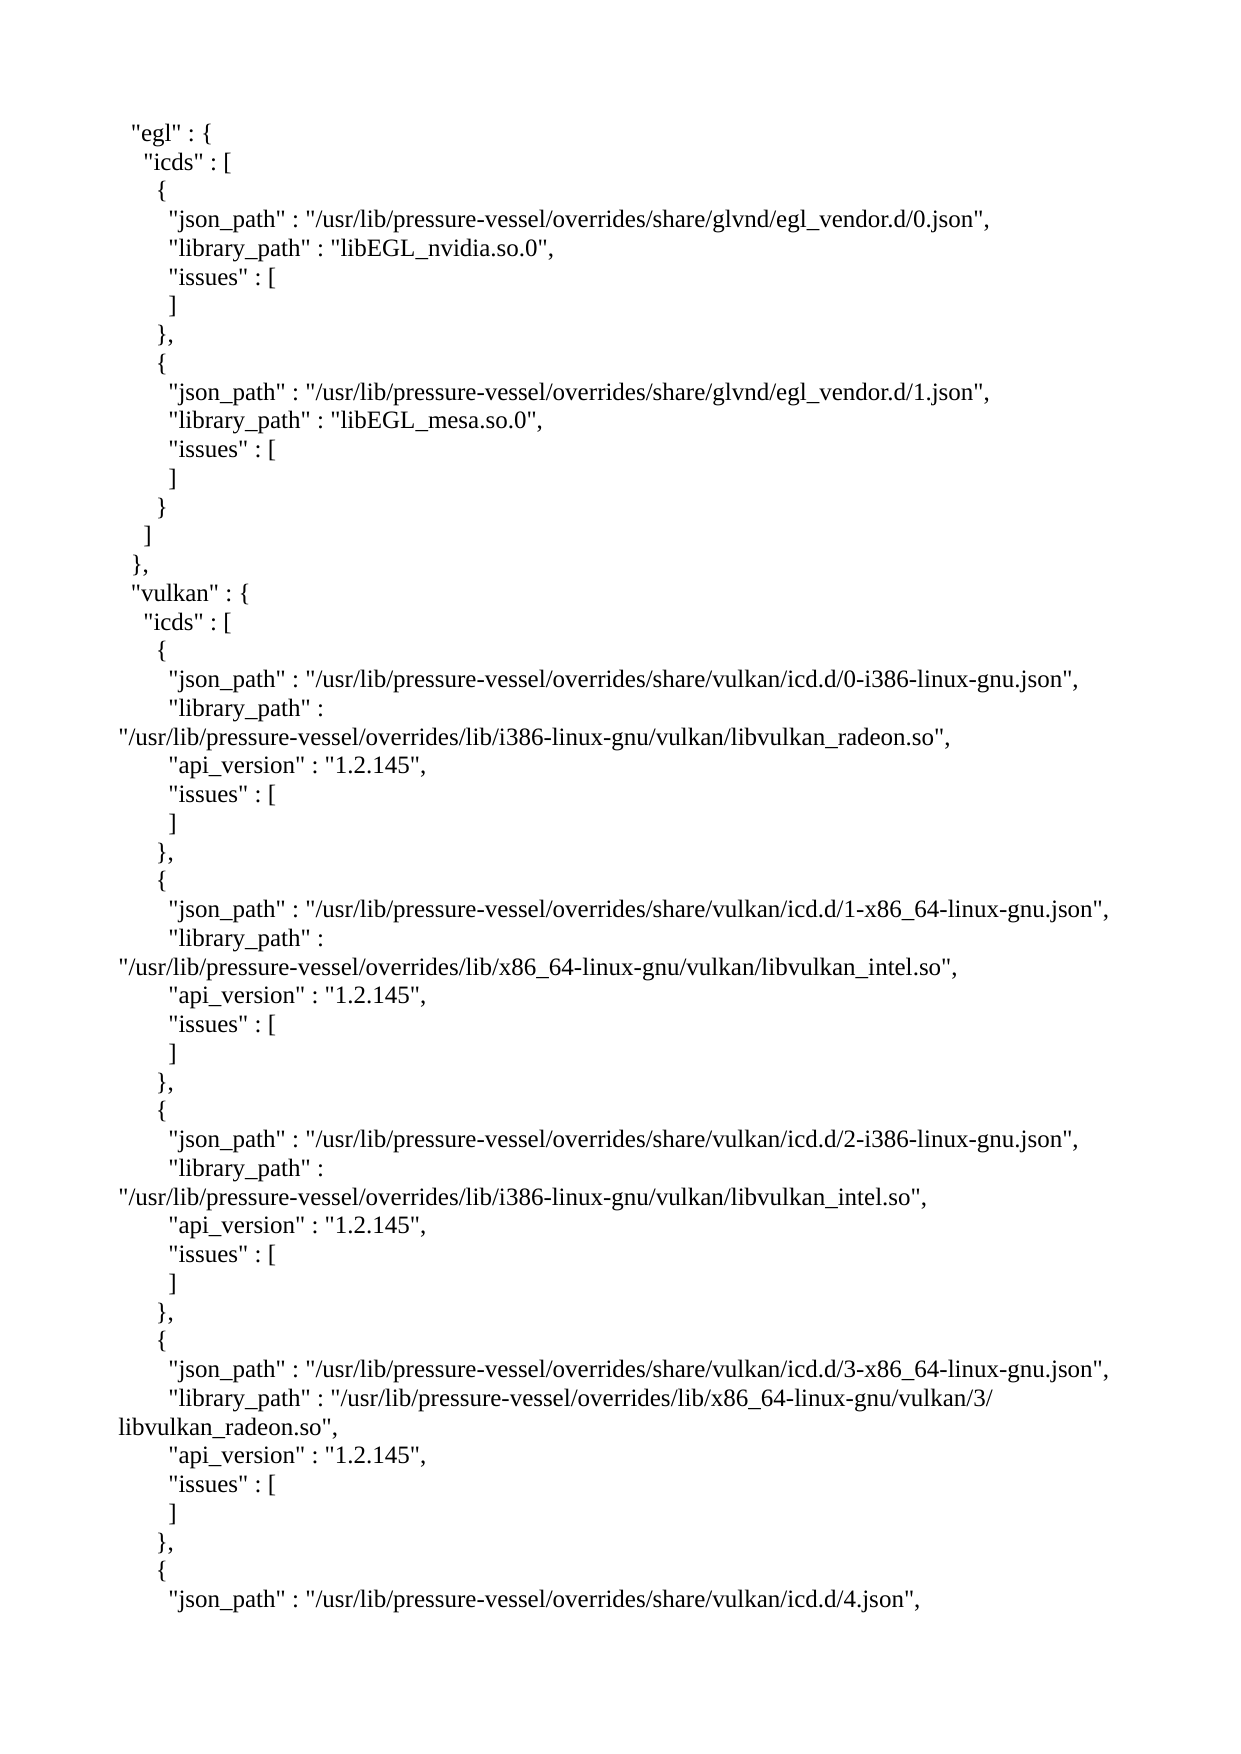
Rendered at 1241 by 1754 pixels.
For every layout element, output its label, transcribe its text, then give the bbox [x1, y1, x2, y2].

text "egl" : { [118, 118, 1122, 147]
text }, [118, 837, 1122, 866]
text "issues" : [ [118, 262, 1122, 291]
text { [118, 636, 1122, 664]
text "api_version" : "1.2.145", [118, 1441, 1122, 1469]
text "issues" : [ [118, 779, 1122, 808]
text "json_path" : "/usr/lib/pressure-vessel/overrides/share/vulkan/icd.d/1-x86_64-linux-gnu.json", [118, 894, 1122, 923]
text { [118, 866, 1122, 894]
text ] [118, 1498, 1122, 1527]
text }, [118, 1297, 1122, 1326]
text ] [118, 1038, 1122, 1067]
text { [118, 1556, 1122, 1584]
text { [118, 348, 1122, 377]
text }, [118, 1067, 1122, 1096]
text "issues" : [ [118, 434, 1122, 463]
text "api_version" : "1.2.145", [118, 1211, 1122, 1239]
text "icds" : [ [118, 147, 1122, 176]
text "vulkan" : { [118, 578, 1122, 607]
text "issues" : [ [118, 1009, 1122, 1038]
text "json_path" : "/usr/lib/pressure-vessel/overrides/share/vulkan/icd.d/0-i386-linux-gnu.json", [118, 664, 1122, 693]
text "json_path" : "/usr/lib/pressure-vessel/overrides/share/vulkan/icd.d/4.json", [118, 1584, 1122, 1613]
text "library_path" : "/usr/lib/pressure-vessel/overrides/lib/x86_64-linux-gnu/vulkan/libvulkan_intel.so", [118, 923, 1122, 981]
text ] [118, 1268, 1122, 1297]
text { [118, 176, 1122, 204]
text "library_path" : "/usr/lib/pressure-vessel/overrides/lib/x86_64-linux-gnu/vulkan/3/libvulkan_radeon.so", [118, 1383, 1122, 1441]
text "issues" : [ [118, 1239, 1122, 1268]
text "api_version" : "1.2.145", [118, 981, 1122, 1009]
text "api_version" : "1.2.145", [118, 751, 1122, 779]
text "json_path" : "/usr/lib/pressure-vessel/overrides/share/vulkan/icd.d/3-x86_64-linux-gnu.json", [118, 1354, 1122, 1383]
text ] [118, 291, 1122, 319]
text "icds" : [ [118, 607, 1122, 636]
text "library_path" : "libEGL_mesa.so.0", [118, 406, 1122, 434]
text ] [118, 463, 1122, 492]
text ] [118, 521, 1122, 549]
text "library_path" : "libEGL_nvidia.so.0", [118, 233, 1122, 262]
text "issues" : [ [118, 1469, 1122, 1498]
text "library_path" : "/usr/lib/pressure-vessel/overrides/lib/i386-linux-gnu/vulkan/libvulkan_radeon.so", [118, 693, 1122, 751]
text "json_path" : "/usr/lib/pressure-vessel/overrides/share/glvnd/egl_vendor.d/1.json", [118, 377, 1122, 406]
text }, [118, 1527, 1122, 1556]
text "json_path" : "/usr/lib/pressure-vessel/overrides/share/vulkan/icd.d/2-i386-linux-gnu.json", [118, 1124, 1122, 1153]
text }, [118, 319, 1122, 348]
text { [118, 1096, 1122, 1124]
text } [118, 492, 1122, 521]
text { [118, 1326, 1122, 1354]
text }, [118, 549, 1122, 578]
text "library_path" : "/usr/lib/pressure-vessel/overrides/lib/i386-linux-gnu/vulkan/libvulkan_intel.so", [118, 1153, 1122, 1211]
text ] [118, 808, 1122, 837]
text "json_path" : "/usr/lib/pressure-vessel/overrides/share/glvnd/egl_vendor.d/0.json", [118, 204, 1122, 233]
